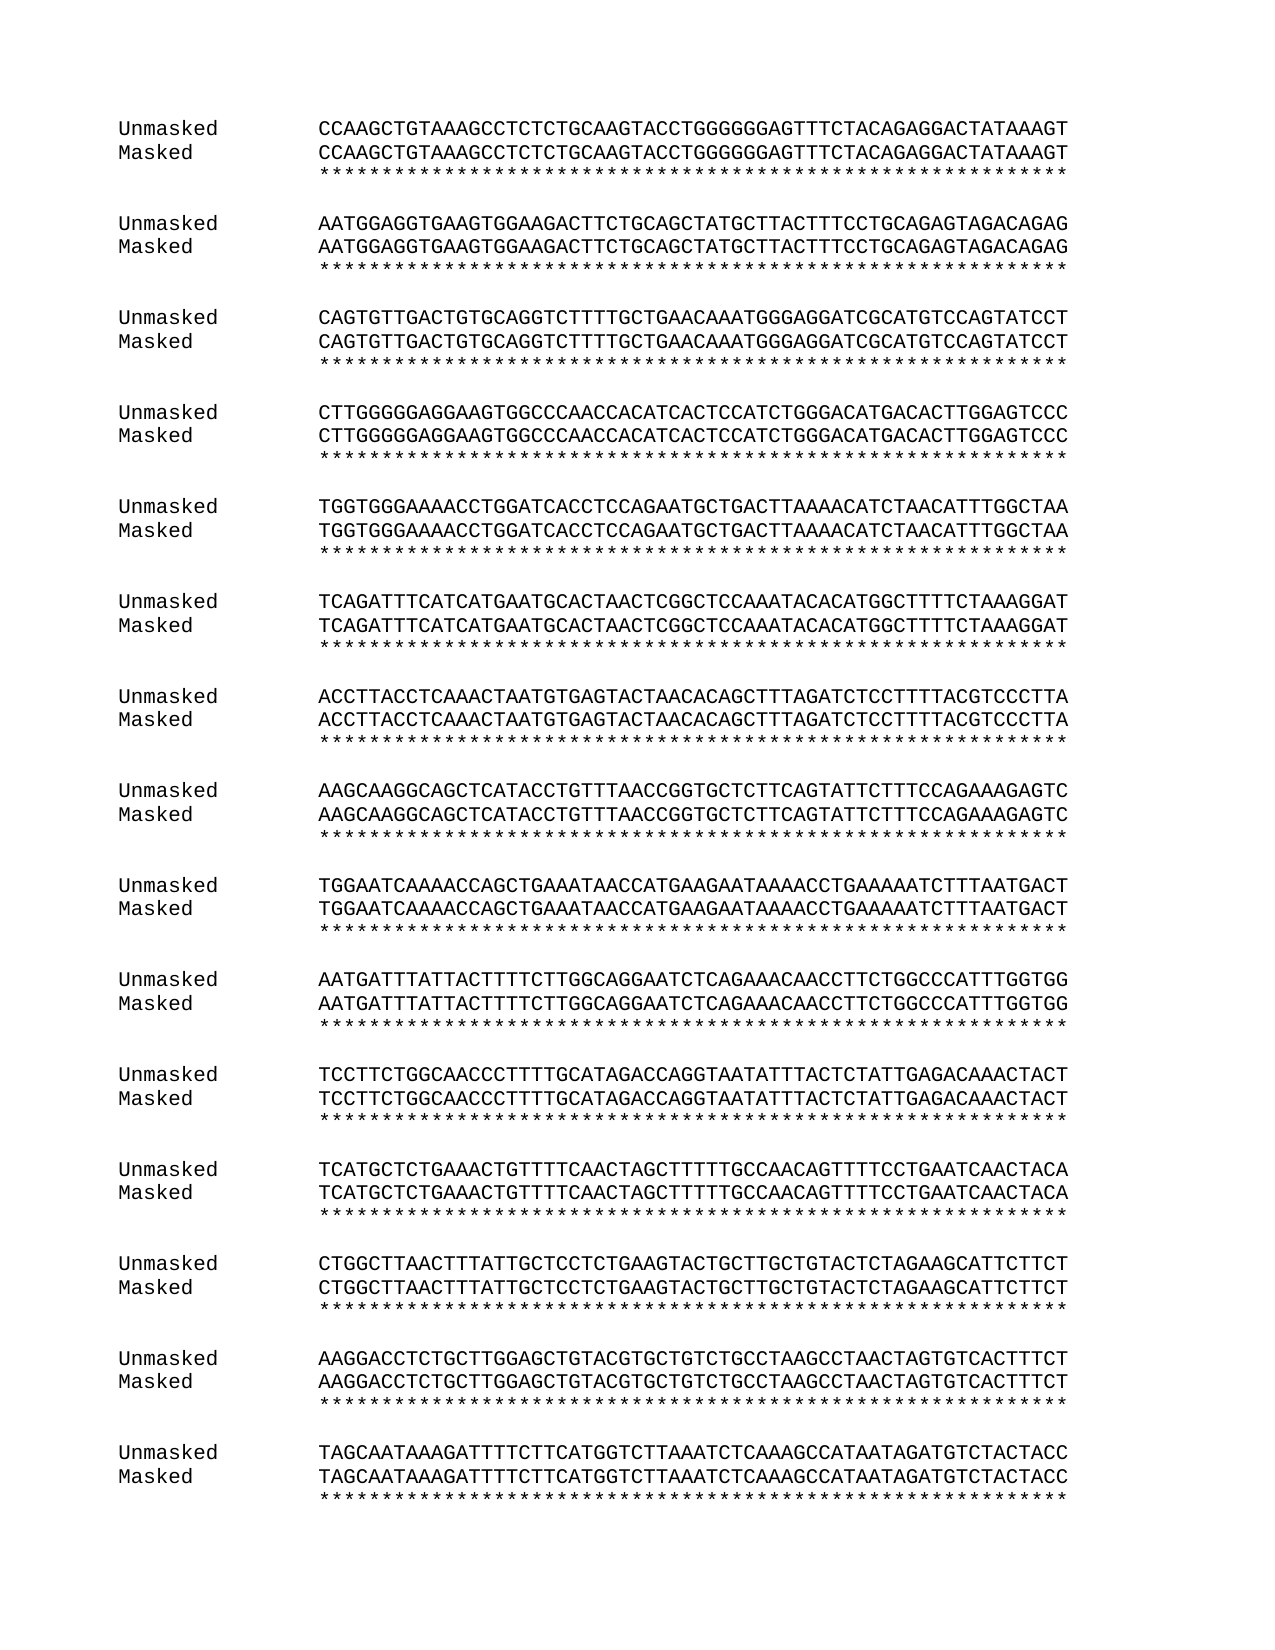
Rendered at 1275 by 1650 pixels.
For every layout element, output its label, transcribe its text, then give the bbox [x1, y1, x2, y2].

text Masked CAGTGTTGACTGTGCAGGTCTTTTGCTGAACAAATGGGAGGATCGCATGTCCAGTATCCT [118, 331, 1157, 354]
text ************************************************************ [118, 1395, 1157, 1419]
text Unmasked CTTGGGGGAGGAAGTGGCCCAACCACATCACTCCATCTGGGACATGACACTTGGAGTCCC [118, 402, 1157, 426]
text Unmasked TCCTTCTGGCAACCCTTTTGCATAGACCAGGTAATATTTACTCTATTGAGACAAACTACT [118, 1064, 1157, 1088]
text ************************************************************ [118, 544, 1157, 567]
text Masked CTTGGGGGAGGAAGTGGCCCAACCACATCACTCCATCTGGGACATGACACTTGGAGTCCC [118, 426, 1157, 449]
text Unmasked CTGGCTTAACTTTATTGCTCCTCTGAAGTACTGCTTGCTGTACTCTAGAAGCATTCTTCT [118, 1253, 1157, 1277]
text Masked TAGCAATAAAGATTTTCTTCATGGTCTTAAATCTCAAAGCCATAATAGATGTCTACTACC [118, 1466, 1157, 1489]
text Masked TCAGATTTCATCATGAATGCACTAACTCGGCTCCAAATACACATGGCTTTTCTAAAGGAT [118, 615, 1157, 638]
text Unmasked TCAGATTTCATCATGAATGCACTAACTCGGCTCCAAATACACATGGCTTTTCTAAAGGAT [118, 591, 1157, 615]
text Unmasked CCAAGCTGTAAAGCCTCTCTGCAAGTACCTGGGGGGAGTTTCTACAGAGGACTATAAAGT [118, 118, 1157, 142]
text ************************************************************ [118, 827, 1157, 851]
text Masked TCCTTCTGGCAACCCTTTTGCATAGACCAGGTAATATTTACTCTATTGAGACAAACTACT [118, 1088, 1157, 1111]
text Masked TCATGCTCTGAAACTGTTTTCAACTAGCTTTTTGCCAACAGTTTTCCTGAATCAACTACA [118, 1182, 1157, 1206]
text Unmasked CAGTGTTGACTGTGCAGGTCTTTTGCTGAACAAATGGGAGGATCGCATGTCCAGTATCCT [118, 307, 1157, 331]
text Unmasked AAGGACCTCTGCTTGGAGCTGTACGTGCTGTCTGCCTAAGCCTAACTAGTGTCACTTTCT [118, 1348, 1157, 1371]
text Masked AAGGACCTCTGCTTGGAGCTGTACGTGCTGTCTGCCTAAGCCTAACTAGTGTCACTTTCT [118, 1371, 1157, 1395]
text Masked TGGAATCAAAACCAGCTGAAATAACCATGAAGAATAAAACCTGAAAAATCTTTAATGACT [118, 898, 1157, 922]
text ************************************************************ [118, 638, 1157, 662]
text Masked AAGCAAGGCAGCTCATACCTGTTTAACCGGTGCTCTTCAGTATTCTTTCCAGAAAGAGTC [118, 804, 1157, 827]
text ************************************************************ [118, 449, 1157, 473]
text Unmasked TGGTGGGAAAACCTGGATCACCTCCAGAATGCTGACTTAAAACATCTAACATTTGGCTAA [118, 496, 1157, 520]
text Unmasked AAGCAAGGCAGCTCATACCTGTTTAACCGGTGCTCTTCAGTATTCTTTCCAGAAAGAGTC [118, 780, 1157, 804]
text Unmasked AATGGAGGTGAAGTGGAAGACTTCTGCAGCTATGCTTACTTTCCTGCAGAGTAGACAGAG [118, 213, 1157, 236]
text Masked AATGGAGGTGAAGTGGAAGACTTCTGCAGCTATGCTTACTTTCCTGCAGAGTAGACAGAG [118, 236, 1157, 260]
text ************************************************************ [118, 1489, 1157, 1513]
text ************************************************************ [118, 1206, 1157, 1229]
text Masked CTGGCTTAACTTTATTGCTCCTCTGAAGTACTGCTTGCTGTACTCTAGAAGCATTCTTCT [118, 1277, 1157, 1300]
text ************************************************************ [118, 1300, 1157, 1324]
text ************************************************************ [118, 1111, 1157, 1135]
text ************************************************************ [118, 733, 1157, 757]
text ************************************************************ [118, 165, 1157, 189]
text Masked TGGTGGGAAAACCTGGATCACCTCCAGAATGCTGACTTAAAACATCTAACATTTGGCTAA [118, 520, 1157, 544]
text Unmasked AATGATTTATTACTTTTCTTGGCAGGAATCTCAGAAACAACCTTCTGGCCCATTTGGTGG [118, 969, 1157, 993]
text ************************************************************ [118, 922, 1157, 946]
text Unmasked TGGAATCAAAACCAGCTGAAATAACCATGAAGAATAAAACCTGAAAAATCTTTAATGACT [118, 875, 1157, 898]
text ************************************************************ [118, 1017, 1157, 1040]
text ************************************************************ [118, 354, 1157, 378]
text Unmasked TAGCAATAAAGATTTTCTTCATGGTCTTAAATCTCAAAGCCATAATAGATGTCTACTACC [118, 1442, 1157, 1466]
text Unmasked TCATGCTCTGAAACTGTTTTCAACTAGCTTTTTGCCAACAGTTTTCCTGAATCAACTACA [118, 1158, 1157, 1182]
text Masked ACCTTACCTCAAACTAATGTGAGTACTAACACAGCTTTAGATCTCCTTTTACGTCCCTTA [118, 709, 1157, 733]
text ************************************************************ [118, 260, 1157, 284]
text Unmasked ACCTTACCTCAAACTAATGTGAGTACTAACACAGCTTTAGATCTCCTTTTACGTCCCTTA [118, 686, 1157, 709]
text Masked CCAAGCTGTAAAGCCTCTCTGCAAGTACCTGGGGGGAGTTTCTACAGAGGACTATAAAGT [118, 142, 1157, 165]
text Masked AATGATTTATTACTTTTCTTGGCAGGAATCTCAGAAACAACCTTCTGGCCCATTTGGTGG [118, 993, 1157, 1017]
